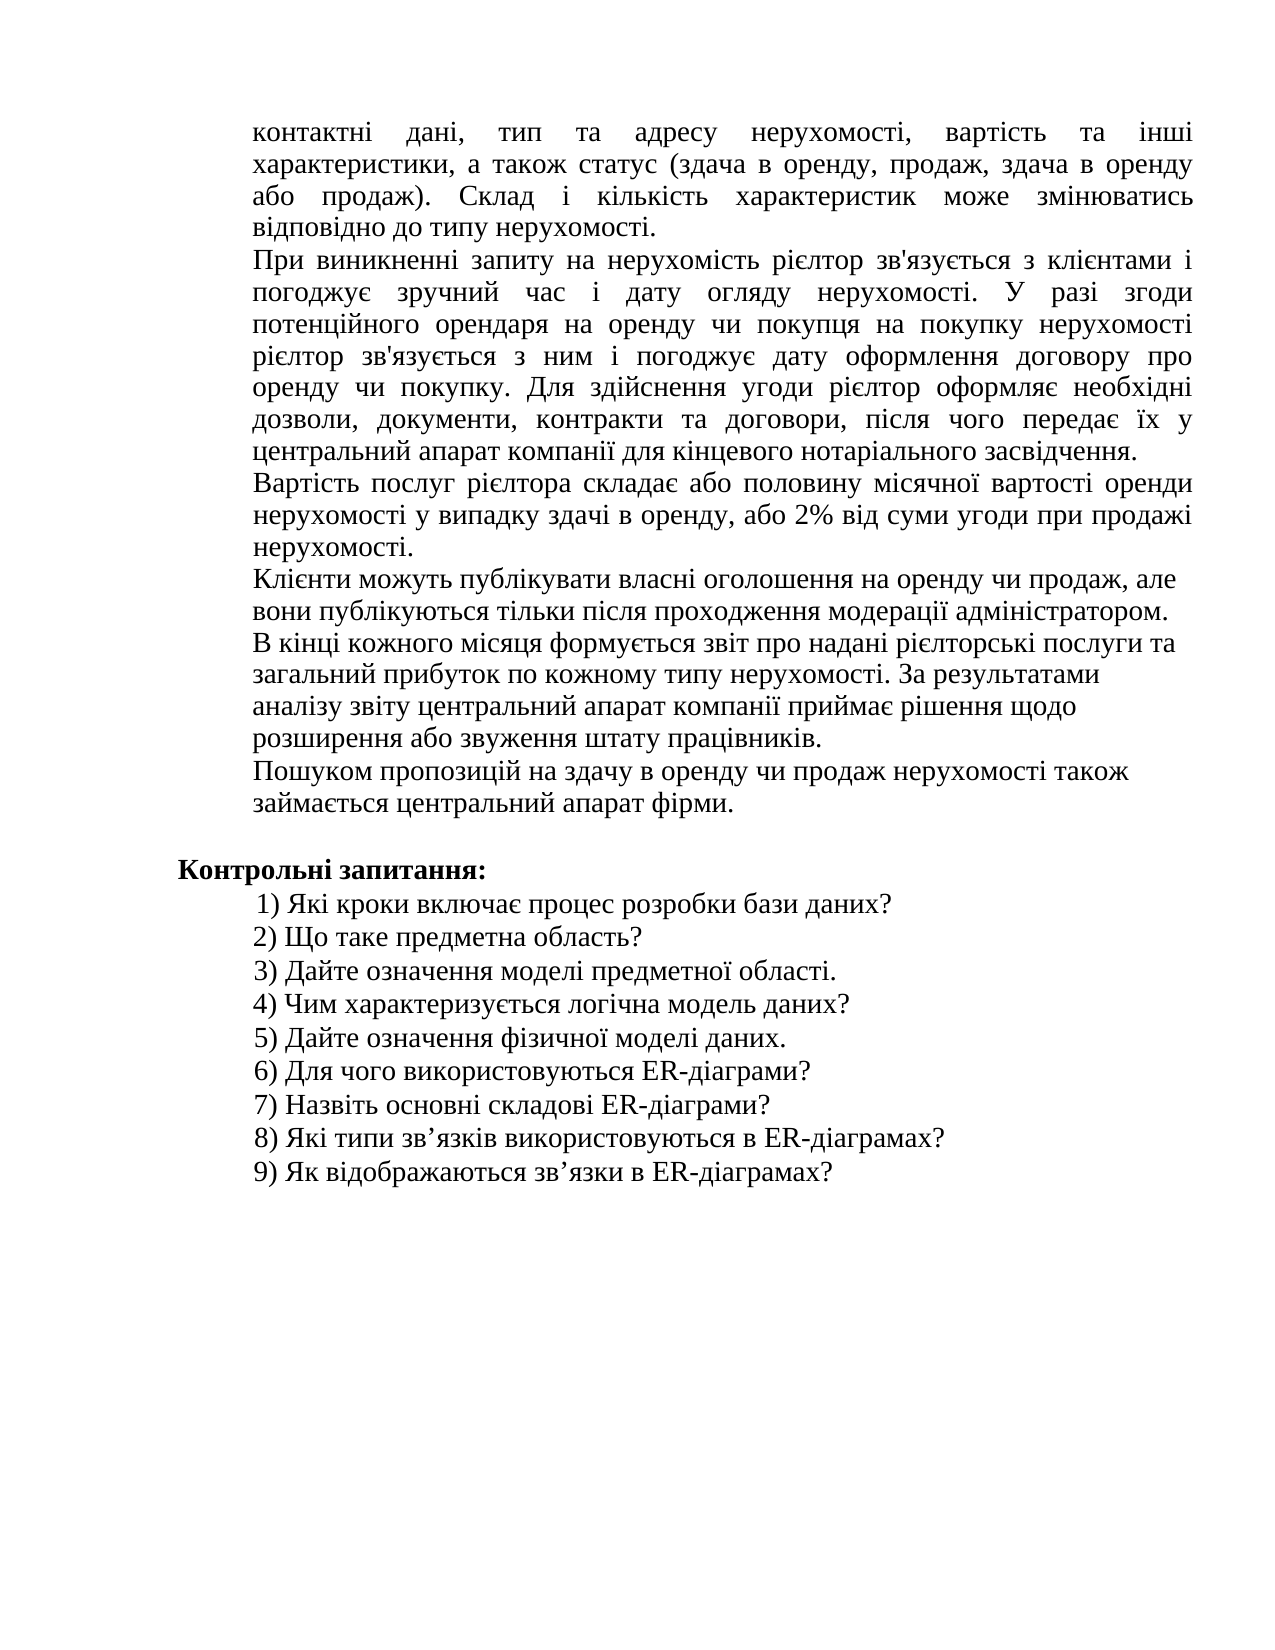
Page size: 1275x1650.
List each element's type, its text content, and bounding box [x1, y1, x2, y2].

text Контрольні запитання: [178, 852, 1194, 886]
text 5) Дайте означення фізичної моделі даних. [253, 1020, 1194, 1053]
text контактні дані, тип та адресу нерухомості, вартість та інші характеристики, а також статус (здача в оренду, продаж, здача в оренду або продаж). Склад і кількість характеристик може змінюватись відповідно до типу нерухомості. [252, 116, 1194, 243]
text Клієнти можуть публікувати власні оголошення на оренду чи продаж, але вони публікуються тільки після проходження модерації адміністратором. В кінці кожного місяця формується звіт про надані рієлторські послуги та загальний прибуток по кожному типу нерухомості. За результатами аналізу звіту центральний апарат компанії приймає рішення щодо розширення або звуження штату працівників. [252, 563, 1193, 754]
text Вартість послуг рієлтора складає або половину місячної вартості оренди нерухомості у випадку здачі в оренду, або 2% від суми угоди при продажі нерухомості. [253, 467, 1194, 562]
text 6) Для чого використовуються ER-діаграми? [253, 1053, 1194, 1087]
text 3) Дайте означення моделі предметної області. [253, 953, 1194, 986]
text 7) Назвіть основні складові ER-діаграми? [253, 1087, 1194, 1121]
text 9) Як відображаються зв’язки в ER-діаграмах? [253, 1154, 1194, 1188]
text Пошуком пропозицій на здачу в оренду чи продаж нерухомості також займається центральний апарат фірми. [252, 754, 1193, 818]
text 2) Що таке предметна область? [253, 919, 1194, 953]
text 4) Чим характеризується логічна модель даних? [253, 986, 1194, 1020]
text 8) Які типи зв’язків використовуються в ER-діаграмах? [254, 1121, 1194, 1154]
text При виникненні запиту на нерухомість рієлтор зв'язується з клієнтами і погоджує зручний час і дату огляду нерухомості. У разі згоди потенційного орендаря на оренду чи покупця на покупку нерухомості рієлтор зв'язується з ним і погоджує дату оформлення договору про оренду чи покупку. Для здійснення угоди рієлтор оформляє необхідні дозволи, документи, контракти та договори, після чого передає їх у центральний апарат компанії для кінцевого нотаріального засвідчення. [252, 244, 1193, 467]
text 1) Які кроки включає процес розробки бази даних? [256, 886, 1194, 919]
